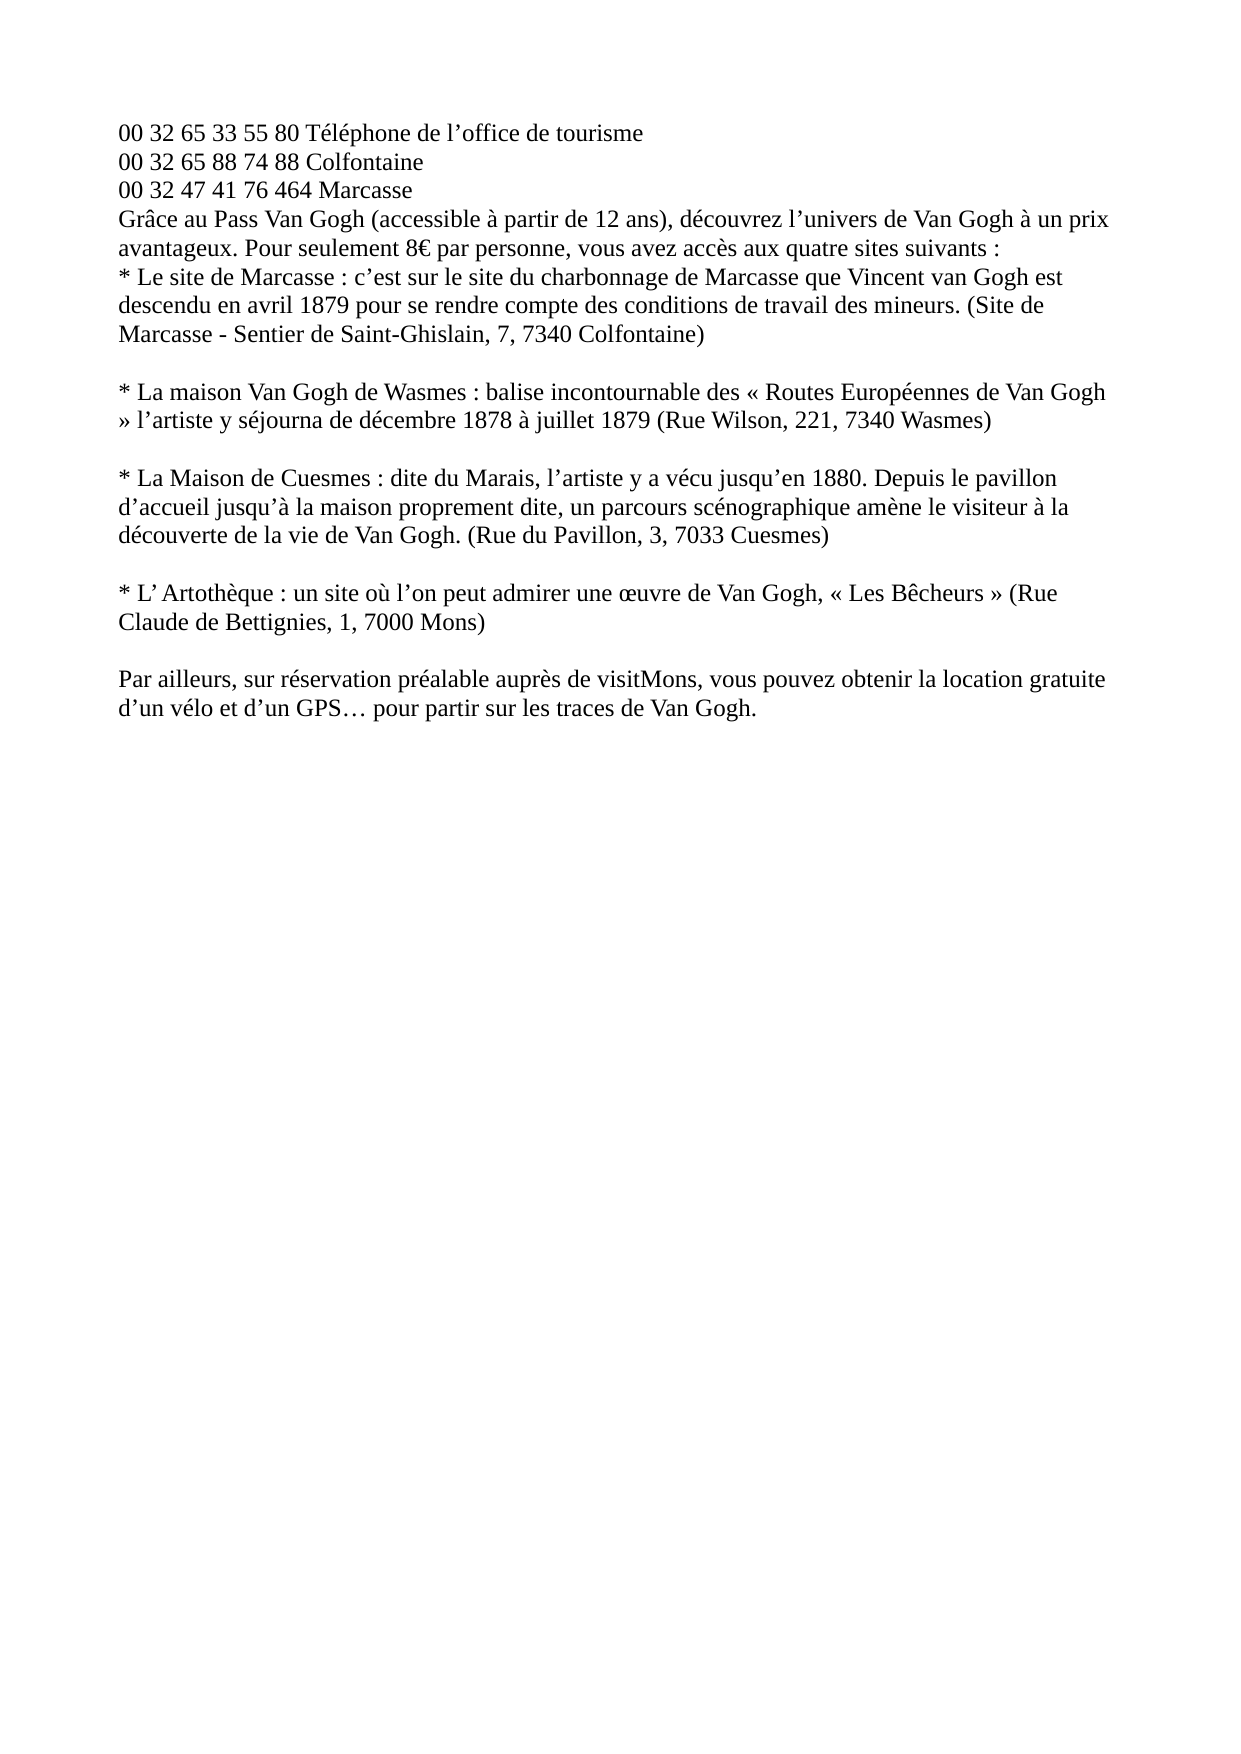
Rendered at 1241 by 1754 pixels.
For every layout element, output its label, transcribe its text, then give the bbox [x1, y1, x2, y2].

text Par ailleurs, sur réservation préalable auprès de visitMons, vous pouvez obtenir la location gratuite d’un vélo et d’un GPS… pour partir sur les traces de Van Gogh. [118, 664, 1122, 722]
text 00 32 47 41 76 464 Marcasse [118, 176, 1122, 204]
text * La maison Van Gogh de Wasmes : balise incontournable des « Routes Européennes de Van Gogh » l’artiste y séjourna de décembre 1878 à juillet 1879 (Rue Wilson, 221, 7340 Wasmes) [118, 377, 1122, 434]
text * La Maison de Cuesmes : dite du Marais, l’artiste y a vécu jusqu’en 1880. Depuis le pavillon d’accueil jusqu’à la maison proprement dite, un parcours scénographique amène le visiteur à la découverte de la vie de Van Gogh. (Rue du Pavillon, 3, 7033 Cuesmes) [118, 463, 1122, 549]
text 00 32 65 88 74 88 Colfontaine [118, 147, 1122, 176]
text * L’ Artothèque : un site où l’on peut admirer une œuvre de Van Gogh, « Les Bêcheurs » (Rue Claude de Bettignies, 1, 7000 Mons) [118, 578, 1122, 636]
text 00 32 65 33 55 80 Téléphone de l’office de tourisme [118, 118, 1122, 147]
text * Le site de Marcasse : c’est sur le site du charbonnage de Marcasse que Vincent van Gogh est descendu en avril 1879 pour se rendre compte des conditions de travail des mineurs. (Site de Marcasse - Sentier de Saint-Ghislain, 7, 7340 Colfontaine) [118, 262, 1122, 348]
text Grâce au Pass Van Gogh (accessible à partir de 12 ans), découvrez l’univers de Van Gogh à un prix avantageux. Pour seulement 8€ par personne, vous avez accès aux quatre sites suivants : [118, 204, 1122, 262]
